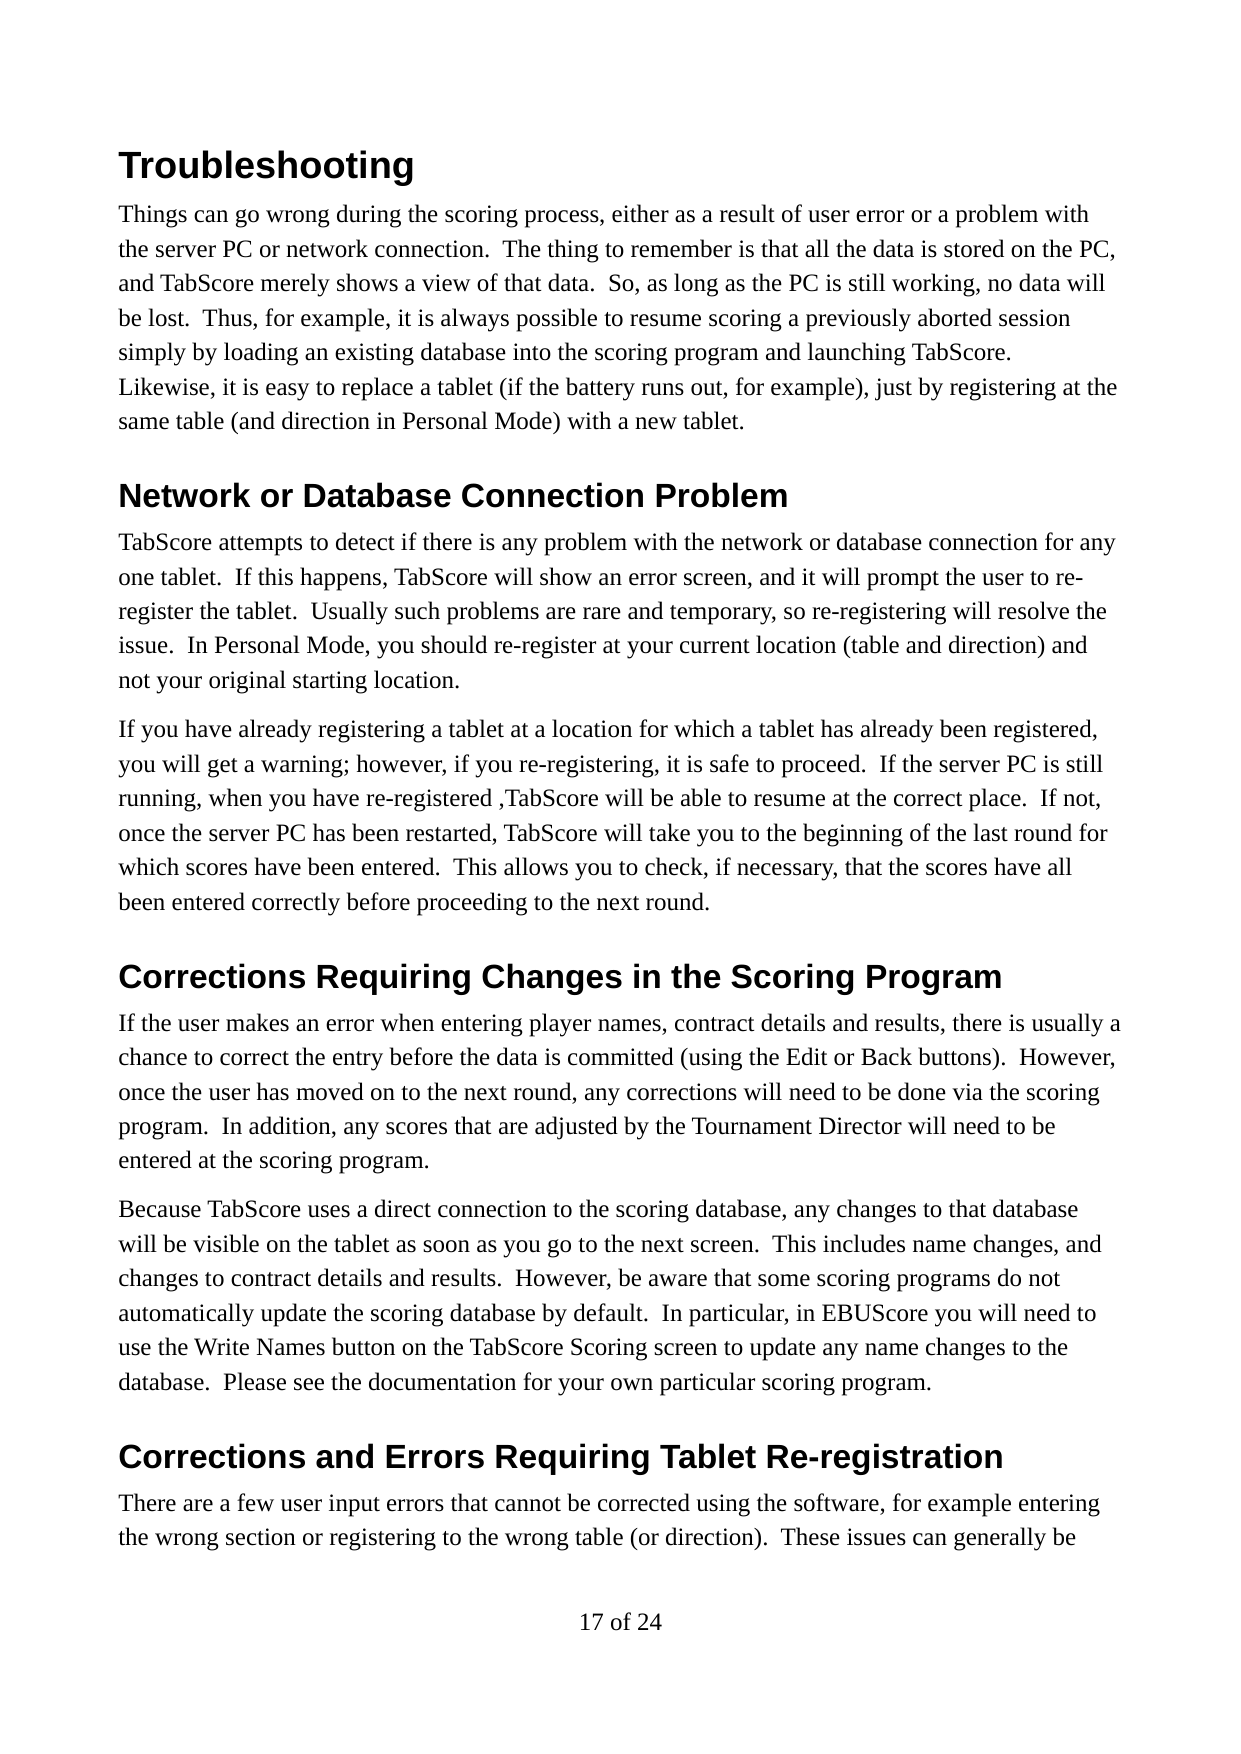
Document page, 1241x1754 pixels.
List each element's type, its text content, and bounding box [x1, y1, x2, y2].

subtitle Corrections Requiring Changes in the Scoring Program [118, 956, 1122, 995]
subtitle Troubleshooting [118, 143, 1122, 187]
text If you have already registering a tablet at a location for which a tablet has already been registered, you will get a warning; however, if you re-registering, it is safe to proceed. If the server PC is still running, when you have re-registered ,TabScore will be able to resume at the correct place. If not, once the server PC has been restarted, TabScore will take you to the beginning of the last round for which scores have been entered. This allows you to check, if necessary, that the scores have all been entered correctly before proceeding to the next round. [118, 714, 1122, 915]
subtitle Corrections and Errors Requiring Tablet Re-registration [118, 1437, 1122, 1476]
text Things can go wrong during the scoring process, either as a result of user error or a problem with the server PC or network connection. The thing to remember is that all the data is stored on the PC, and TabScore merely shows a view of that data. So, as long as the PC is still working, no data will be lost. Thus, for example, it is always possible to resume scoring a previously aborted session simply by loading an existing database into the scoring program and launching TabScore. Likewise, it is easy to replace a tablet (if the battery runs out, for example), just by registering at the same table (and direction in Personal Mode) with a new tablet. [118, 199, 1122, 435]
text There are a few user input errors that cannot be corrected using the software, for example entering the wrong section or registering to the wrong table (or direction). These issues can generally be [118, 1488, 1122, 1551]
subtitle Network or Database Connection Problem [118, 476, 1122, 515]
text Because TabScore uses a direct connection to the scoring database, any changes to that database will be visible on the tablet as soon as you go to the next screen. This includes name changes, and changes to contract details and results. However, be aware that some scoring programs do not automatically update the scoring database by default. In particular, in EBUScore you will need to use the Write Names button on the TabScore Scoring screen to update any name changes to the database. Please see the documentation for your own particular scoring program. [118, 1194, 1122, 1396]
text If the user makes an error when entering player names, contract details and results, there is usually a chance to correct the entry before the data is committed (using the Edit or Back buttons). However, once the user has moved on to the next round, any corrections will need to be done via the scoring program. In addition, any scores that are adjusted by the Tournament Director will need to be entered at the scoring program. [118, 1008, 1122, 1174]
text TabScore attempts to detect if there is any problem with the network or database connection for any one tablet. If this happens, TabScore will show an error screen, and it will prompt the user to re-register the tablet. Usually such problems are rare and temporary, so re-registering will resolve the issue. In Personal Mode, you should re-register at your current location (table and direction) and not your original starting location. [118, 527, 1122, 694]
